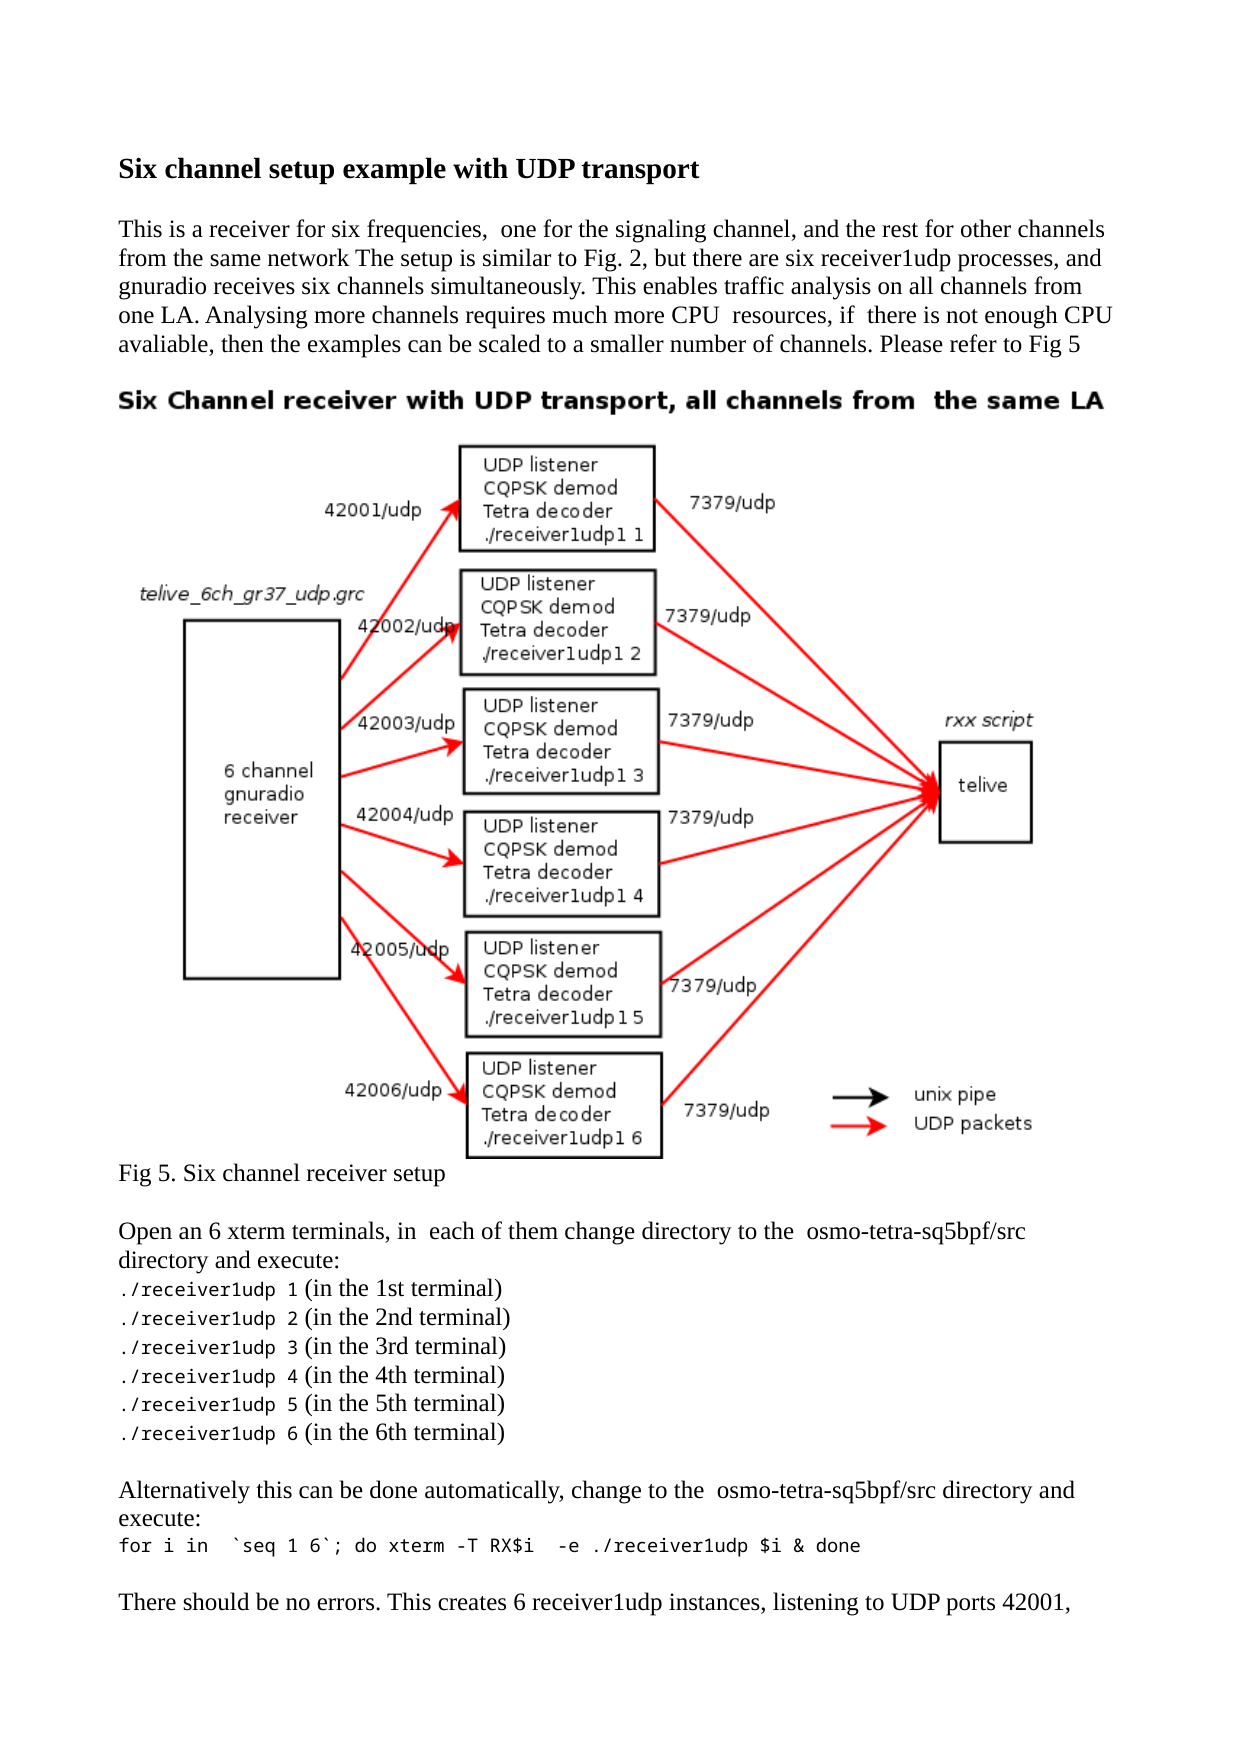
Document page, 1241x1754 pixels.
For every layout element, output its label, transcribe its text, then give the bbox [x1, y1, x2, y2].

text ./receiver1udp 5 (in the 5th terminal) [118, 1388, 1122, 1417]
text ./receiver1udp 2 (in the 2nd terminal) [118, 1302, 1122, 1331]
text Open an 6 xterm terminals, in each of them change directory to the osmo-tetra-sq5bpf/src directory and execute: [118, 1216, 1122, 1273]
text There should be no errors. This creates 6 receiver1udp instances, listening to UDP ports 42001, [118, 1587, 1122, 1615]
text This is a receiver for six frequencies, one for the signaling channel, and the rest for other channels from the same network The setup is similar to Fig. 2, but there are six receiver1udp processes, and gnuradio receives six channels simultaneously. This enables traffic analysis on all channels from one LA. Analysing more channels requires much more CPU resources, if there is not enough CPU avaliable, then the examples can be scaled to a smaller number of channels. Please refer to Fig 5 [118, 214, 1122, 358]
picture [118, 386, 1123, 1159]
text ./receiver1udp 6 (in the 6th terminal) [118, 1417, 1122, 1446]
text ./receiver1udp 3 (in the 3rd terminal) [118, 1331, 1122, 1360]
text Six channel setup example with UDP transport [118, 152, 1122, 185]
text ./receiver1udp 4 (in the 4th terminal) [118, 1360, 1122, 1388]
text for i in `seq 1 6`; do xterm -T RX$i -e ./receiver1udp $i & done [118, 1532, 1122, 1558]
text Alternatively this can be done automatically, change to the osmo-tetra-sq5bpf/src directory and execute: [118, 1475, 1122, 1532]
text Fig 5. Six channel receiver setup [118, 1159, 1122, 1187]
text ./receiver1udp 1 (in the 1st terminal) [118, 1273, 1122, 1302]
